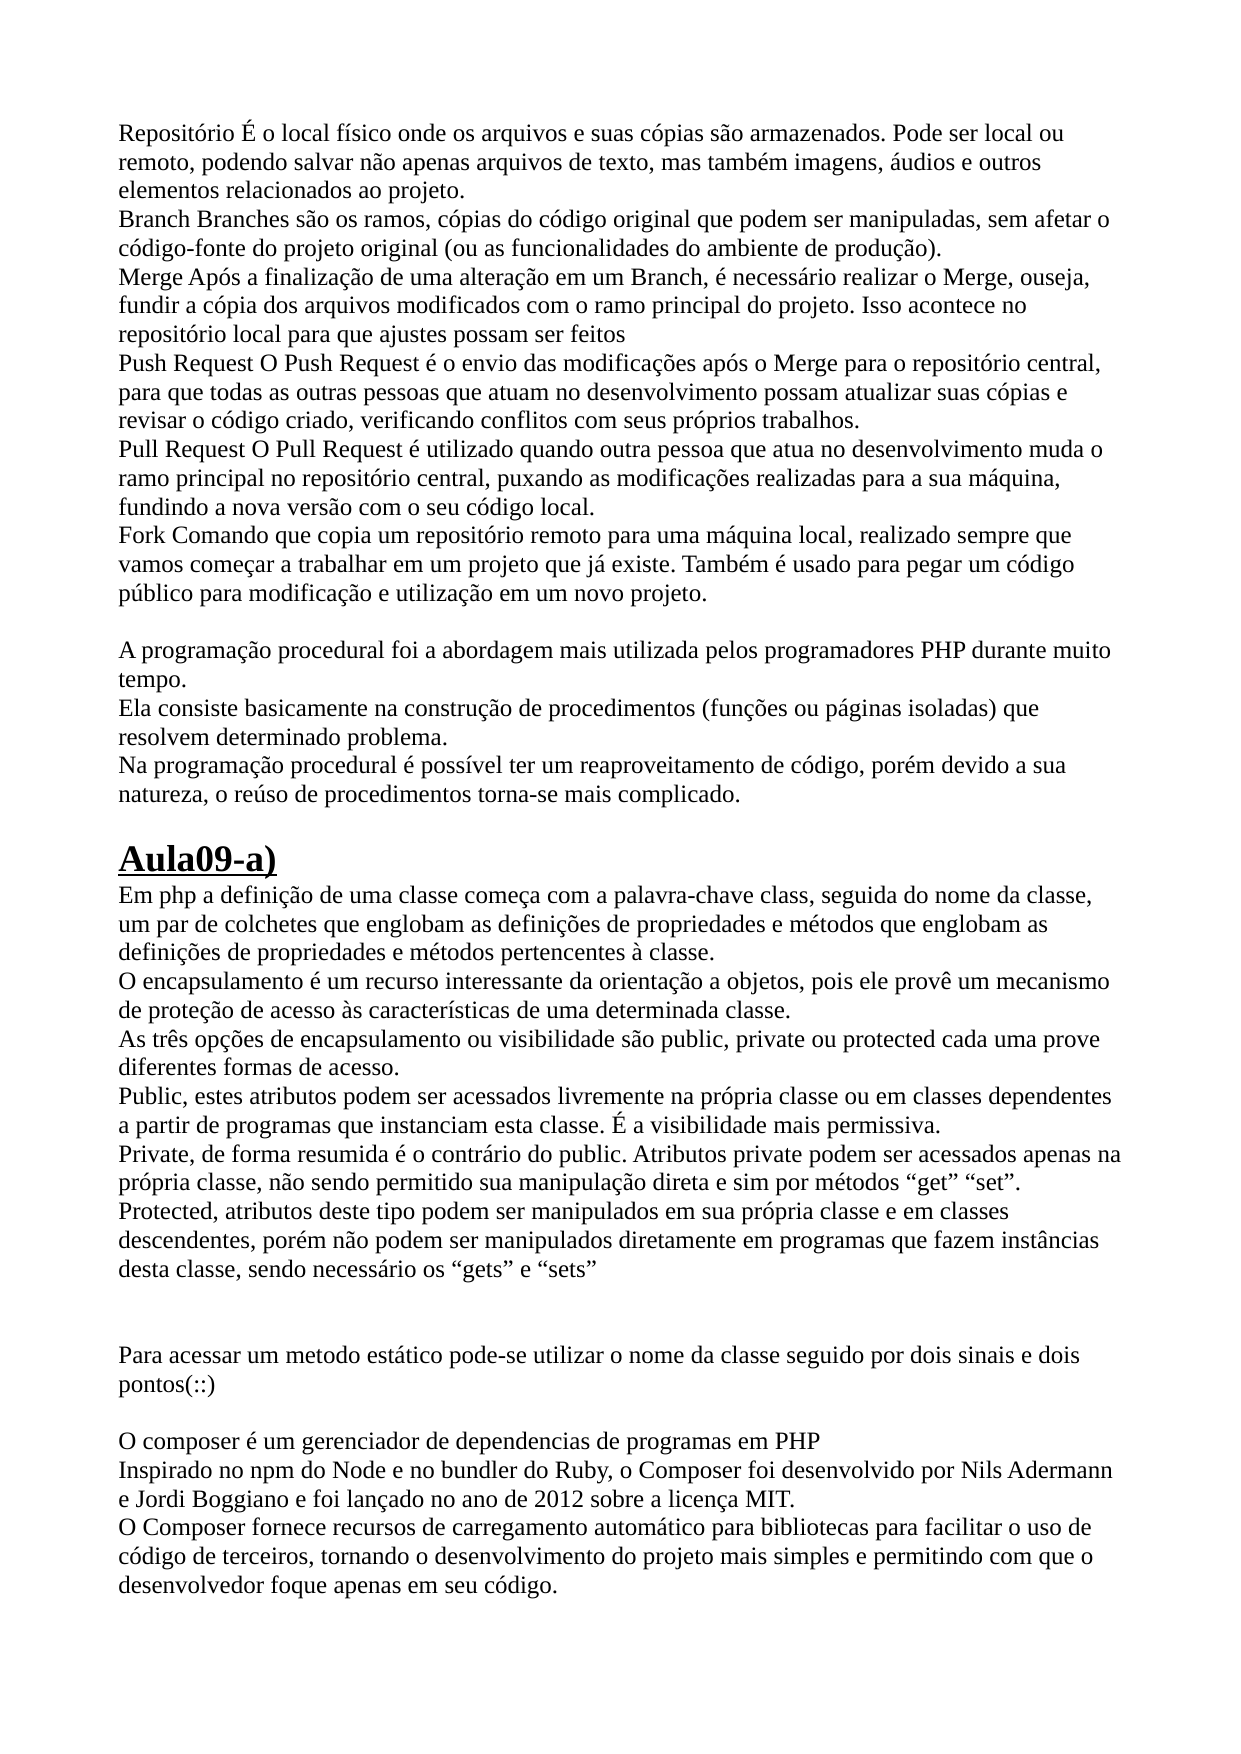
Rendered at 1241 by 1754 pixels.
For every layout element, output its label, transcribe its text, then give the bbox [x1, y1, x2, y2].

text O Composer fornece recursos de carregamento automático para bibliotecas para facilitar o uso de código de terceiros, tornando o desenvolvimento do projeto mais simples e permitindo com que o desenvolvedor foque apenas em seu código. [118, 1512, 1122, 1599]
text Ela consiste basicamente na construção de procedimentos (funções ou páginas isoladas) que resolvem determinado problema. [118, 693, 1122, 751]
text Protected, atributos deste tipo podem ser manipulados em sua própria classe e em classes descendentes, porém não podem ser manipulados diretamente em programas que fazem instâncias desta classe, sendo necessário os “gets” e “sets” [118, 1196, 1122, 1282]
text Pull Request O Pull Request é utilizado quando outra pessoa que atua no desenvolvimento muda o ramo principal no repositório central, puxando as modificações realizadas para a sua máquina, fundindo a nova versão com o seu código local. [118, 434, 1122, 521]
text Em php a definição de uma classe começa com a palavra-chave class, seguida do nome da classe, um par de colchetes que englobam as definições de propriedades e métodos que englobam as definições de propriedades e métodos pertencentes à classe. [118, 880, 1122, 966]
text Push Request O Push Request é o envio das modificações após o Merge para o repositório central, para que todas as outras pessoas que atuam no desenvolvimento possam atualizar suas cópias e revisar o código criado, verificando conflitos com seus próprios trabalhos. [118, 348, 1122, 434]
text O composer é um gerenciador de dependencias de programas em PHP [118, 1426, 1122, 1455]
text Branch Branches são os ramos, cópias do código original que podem ser manipuladas, sem afetar o código-fonte do projeto original (ou as funcionalidades do ambiente de produção). [118, 204, 1122, 262]
text Inspirado no npm do Node e no bundler do Ruby, o Composer foi desenvolvido por Nils Adermann e Jordi Boggiano e foi lançado no ano de 2012 sobre a licença MIT. [118, 1455, 1122, 1512]
text Merge Após a finalização de uma alteração em um Branch, é necessário realizar o Merge, ouseja, fundir a cópia dos arquivos modificados com o ramo principal do projeto. Isso acontece no repositório local para que ajustes possam ser feitos [118, 262, 1122, 348]
text A programação procedural foi a abordagem mais utilizada pelos programadores PHP durante muito tempo. [118, 636, 1122, 693]
text Aula09-a) [118, 837, 1122, 880]
text Private, de forma resumida é o contrário do public. Atributos private podem ser acessados apenas na própria classe, não sendo permitido sua manipulação direta e sim por métodos “get” “set”. [118, 1139, 1122, 1196]
text Fork Comando que copia um repositório remoto para uma máquina local, realizado sempre que vamos começar a trabalhar em um projeto que já existe. Também é usado para pegar um código público para modificação e utilização em um novo projeto. [118, 521, 1122, 607]
text Para acessar um metodo estático pode-se utilizar o nome da classe seguido por dois sinais e dois pontos(::) [118, 1340, 1122, 1397]
text O encapsulamento é um recurso interessante da orientação a objetos, pois ele provê um mecanismo de proteção de acesso às características de uma determinada classe. [118, 966, 1122, 1024]
text Na programação procedural é possível ter um reaproveitamento de código, porém devido a sua natureza, o reúso de procedimentos torna-se mais complicado. [118, 751, 1122, 808]
text Repositório É o local físico onde os arquivos e suas cópias são armazenados. Pode ser local ou remoto, podendo salvar não apenas arquivos de texto, mas também imagens, áudios e outros elementos relacionados ao projeto. [118, 118, 1122, 204]
text Public, estes atributos podem ser acessados livremente na própria classe ou em classes dependentes a partir de programas que instanciam esta classe. É a visibilidade mais permissiva. [118, 1081, 1122, 1139]
text As três opções de encapsulamento ou visibilidade são public, private ou protected cada uma prove diferentes formas de acesso. [118, 1024, 1122, 1081]
